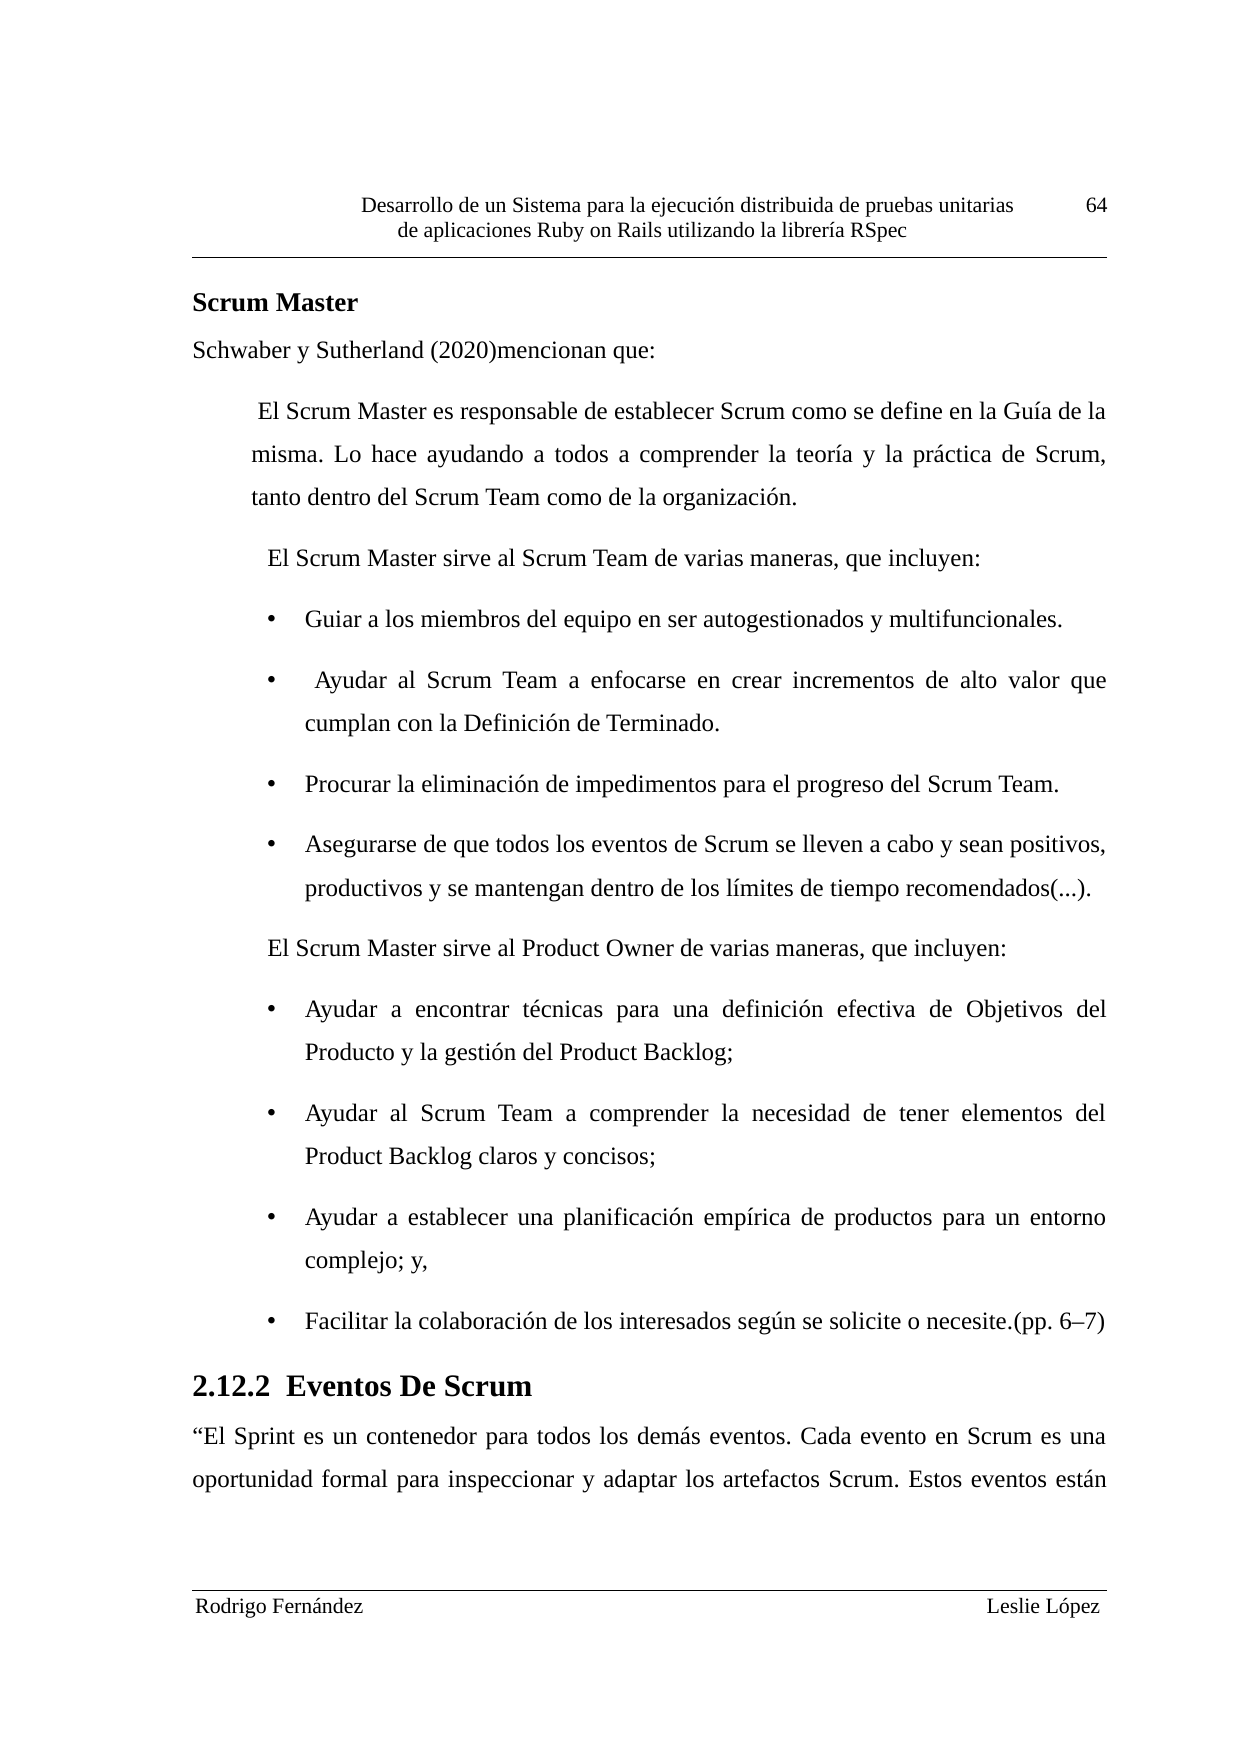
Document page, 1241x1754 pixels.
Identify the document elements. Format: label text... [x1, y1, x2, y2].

text Schwaber y Sutherland (2020)⁠mencionan que: [192, 335, 1107, 364]
list Facilitar la colaboración de los interesados según se solicite o necesite.(pp. 6–7)⁠ [267, 1306, 1107, 1335]
list Ayudar a encontrar técnicas para una definición efectiva de Objetivos del Producto y la gestión del Product Backlog; [267, 994, 1107, 1066]
list Ayudar al Scrum Team a enfocarse en crear incrementos de alto valor que cumplan con la Definición de Terminado. [267, 665, 1107, 737]
text El Scrum Master es responsable de establecer Scrum como se define en la Guía de la misma. Lo hace ayudando a todos a comprender la teoría y la práctica de Scrum, tanto dentro del Scrum Team como de la organización. [251, 396, 1107, 511]
text Scrum Master [192, 286, 1107, 317]
list Ayudar al Scrum Team a comprender la necesidad de tener elementos del Product Backlog claros y concisos; [267, 1098, 1107, 1170]
list Ayudar a establecer una planificación empírica de productos para un entorno complejo; y, [267, 1202, 1107, 1274]
text El Scrum Master sirve al Scrum Team de varias maneras, que incluyen: [192, 543, 1107, 572]
list Procurar la eliminación de impedimentos para el progreso del Scrum Team. [267, 769, 1107, 797]
list Guiar a los miembros del equipo en ser autogestionados y multifuncionales. [267, 604, 1107, 633]
list “El Sprint es un contenedor para todos los demás eventos. Cada evento en Scrum es una oportunidad formal para inspeccionar y adaptar los artefactos Scrum. Estos eventos están [192, 1421, 1107, 1493]
text El Scrum Master sirve al Product Owner de varias maneras, que incluyen: [192, 933, 1107, 962]
subtitle Eventos de Scrum [192, 1367, 1107, 1403]
list Asegurarse de que todos los eventos de Scrum se lleven a cabo y sean positivos, productivos y se mantengan dentro de los límites de tiempo recomendados(...). [267, 829, 1107, 901]
